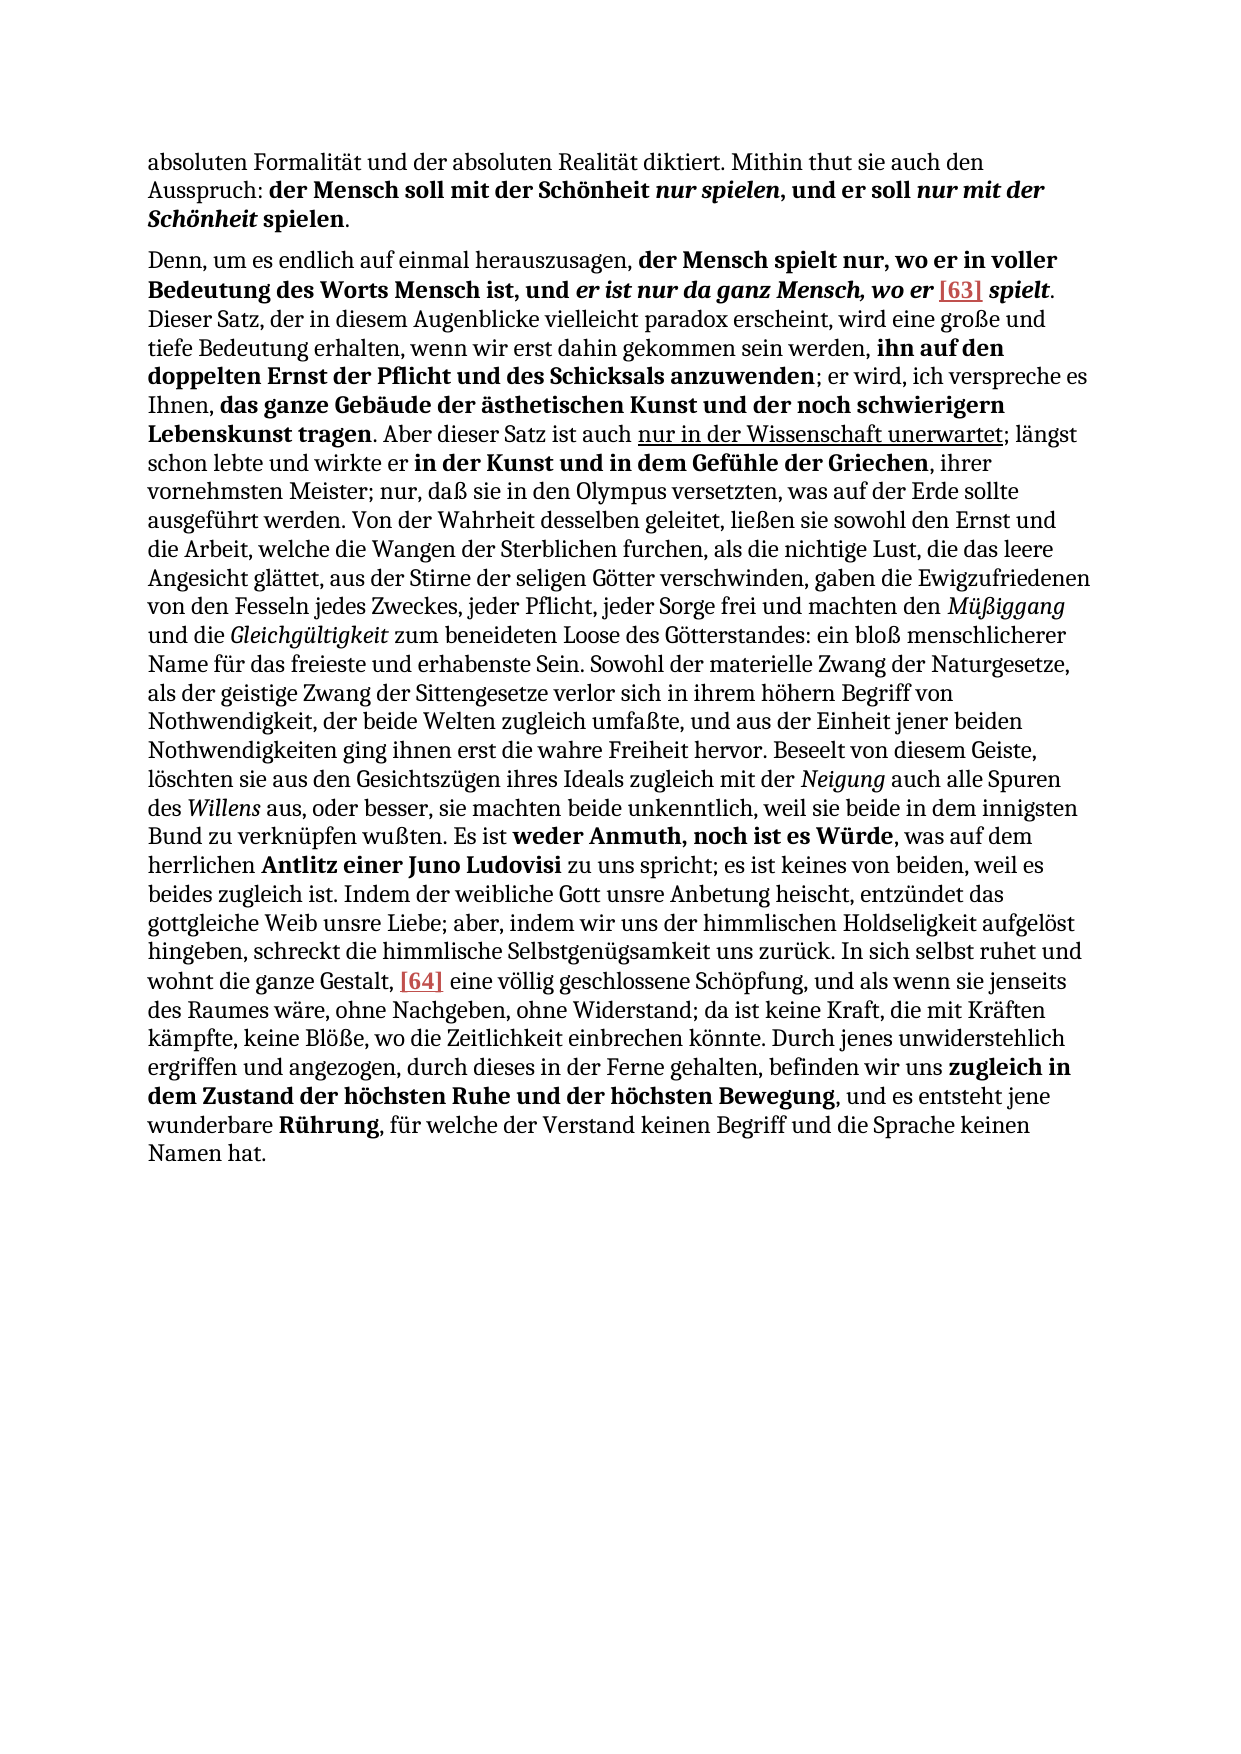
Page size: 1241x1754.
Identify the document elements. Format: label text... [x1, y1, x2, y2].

text absoluten Formalität und der absoluten Realität diktiert. Mithin thut sie auch den Ausspruch: der Mensch soll mit der Schönheit nur spielen, und er soll nur mit der Schönheit spielen. [148, 148, 1092, 234]
text Denn, um es endlich auf einmal herauszusagen, der Mensch spielt nur, wo er in voller Bedeutung des Worts Mensch ist, und er ist nur da ganz Mensch, wo er [63] spielt. Dieser Satz, der in diesem Augenblicke vielleicht paradox erscheint, wird eine große und tiefe Bedeutung erhalten, wenn wir erst dahin gekommen sein werden, ihn auf den doppelten Ernst der Pflicht und des Schicksals anzuwenden; er wird, ich verspreche es Ihnen, das ganze Gebäude der ästhetischen Kunst und der noch schwierigern Lebenskunst tragen. Aber dieser Satz ist auch nur in der Wissenschaft unerwartet; längst schon lebte und wirkte er in der Kunst und in dem Gefühle der Griechen, ihrer vornehmsten Meister; nur, daß sie in den Olympus versetzten, was auf der Erde sollte ausgeführt werden. Von der Wahrheit desselben geleitet, ließen sie sowohl den Ernst und die Arbeit, welche die Wangen der Sterblichen furchen, als die nichtige Lust, die das leere Angesicht glättet, aus der Stirne der seligen Götter verschwinden, gaben die Ewigzufriedenen von den Fesseln jedes Zweckes, jeder Pflicht, jeder Sorge frei und machten den Müßiggang und die Gleichgültigkeit zum beneideten Loose des Götterstandes: ein bloß menschlicherer Name für das freieste und erhabenste Sein. Sowohl der materielle Zwang der Naturgesetze, als der geistige Zwang der Sittengesetze verlor sich in ihrem höhern Begriff von Nothwendigkeit, der beide Welten zugleich umfaßte, und aus der Einheit jener beiden Nothwendigkeiten ging ihnen erst die wahre Freiheit hervor. Beseelt von diesem Geiste, löschten sie aus den Gesichtszügen ihres Ideals zugleich mit der Neigung auch alle Spuren des Willens aus, oder besser, sie machten beide unkenntlich, weil sie beide in dem innigsten Bund zu verknüpfen wußten. Es ist weder Anmuth, noch ist es Würde, was auf dem herrlichen Antlitz einer Juno Ludovisi zu uns spricht; es ist keines von beiden, weil es beides zugleich ist. Indem der weibliche Gott unsre Anbetung heischt, entzündet das gottgleiche Weib unsre Liebe; aber, indem wir uns der himmlischen Holdseligkeit aufgelöst hingeben, schreckt die himmlische Selbstgenügsamkeit uns zurück. In sich selbst ruhet und wohnt die ganze Gestalt, [64] eine völlig geschlossene Schöpfung, und als wenn sie jenseits des Raumes wäre, ohne Nachgeben, ohne Widerstand; da ist keine Kraft, die mit Kräften kämpfte, keine Blöße, wo die Zeitlichkeit einbrechen könnte. Durch jenes unwiderstehlich ergriffen und angezogen, durch dieses in der Ferne gehalten, befinden wir uns zugleich in dem Zustand der höchsten Ruhe und der höchsten Bewegung, und es entsteht jene wunderbare Rührung, für welche der Verstand keinen Begriff und die Sprache keinen Namen hat. [148, 246, 1092, 1168]
